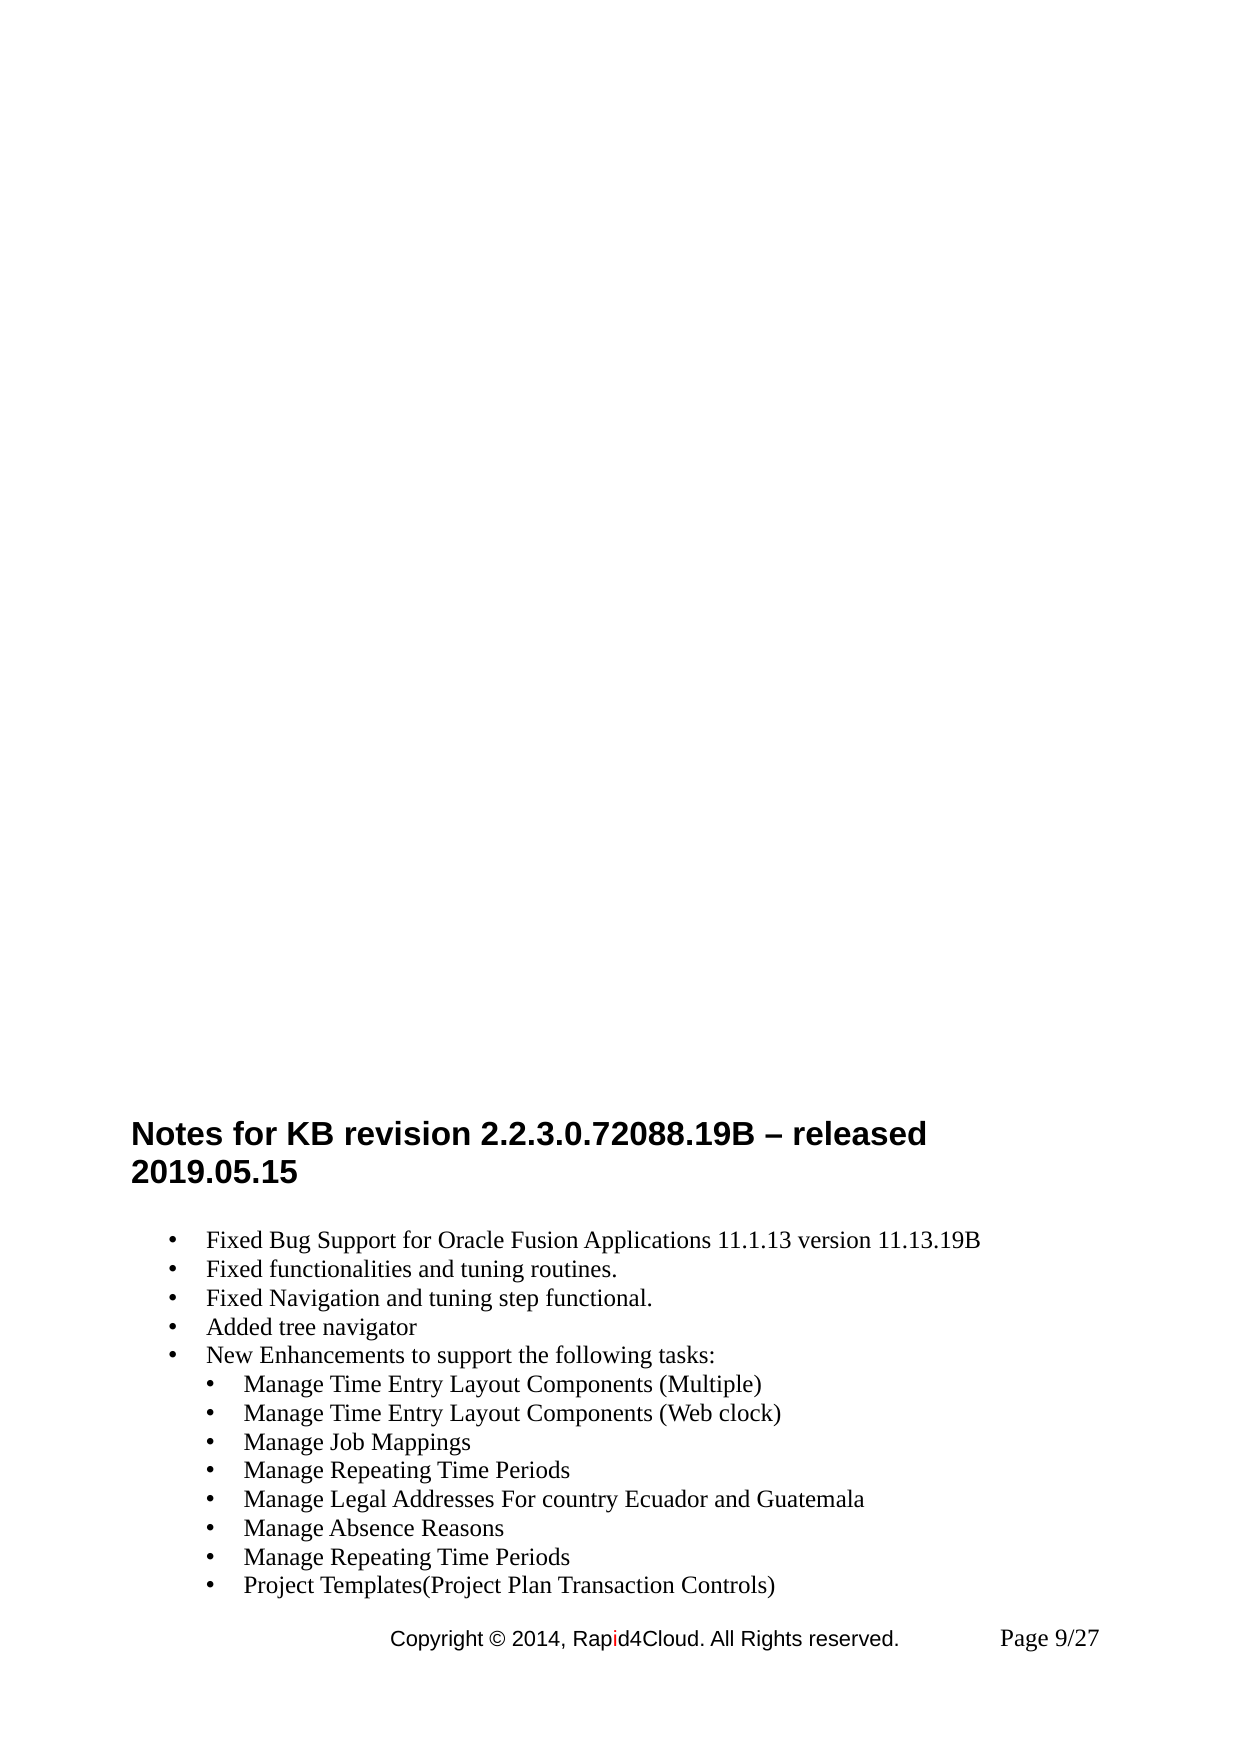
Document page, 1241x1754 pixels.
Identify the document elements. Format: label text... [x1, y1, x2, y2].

list Manage Repeating Time Periods [206, 1456, 1099, 1484]
list New Enhancements to support the following tasks: [168, 1341, 1099, 1369]
subtitle Notes for KB revision 2.2.3.0.72088.19B – released 2019.05.15 [131, 1114, 1099, 1191]
list Manage Absence Reasons [206, 1513, 1099, 1542]
list Fixed functionalities and tuning routines. [168, 1254, 1099, 1283]
list Manage Legal Addresses For country Ecuador and Guatemala [206, 1484, 1099, 1513]
list Manage Job Mappings [206, 1427, 1099, 1456]
list Manage Repeating Time Periods [206, 1542, 1099, 1571]
list Manage Time Entry Layout Components (Web clock) [206, 1398, 1099, 1427]
list Project Templates(Project Plan Transaction Controls) [206, 1571, 1099, 1599]
list Added tree navigator [168, 1312, 1099, 1341]
list Manage Time Entry Layout Components (Multiple) [206, 1369, 1099, 1398]
list Fixed Bug Support for Oracle Fusion Applications 11.1.13 version 11.13.19B [168, 1226, 1099, 1254]
list Fixed Navigation and tuning step functional. [168, 1283, 1099, 1312]
